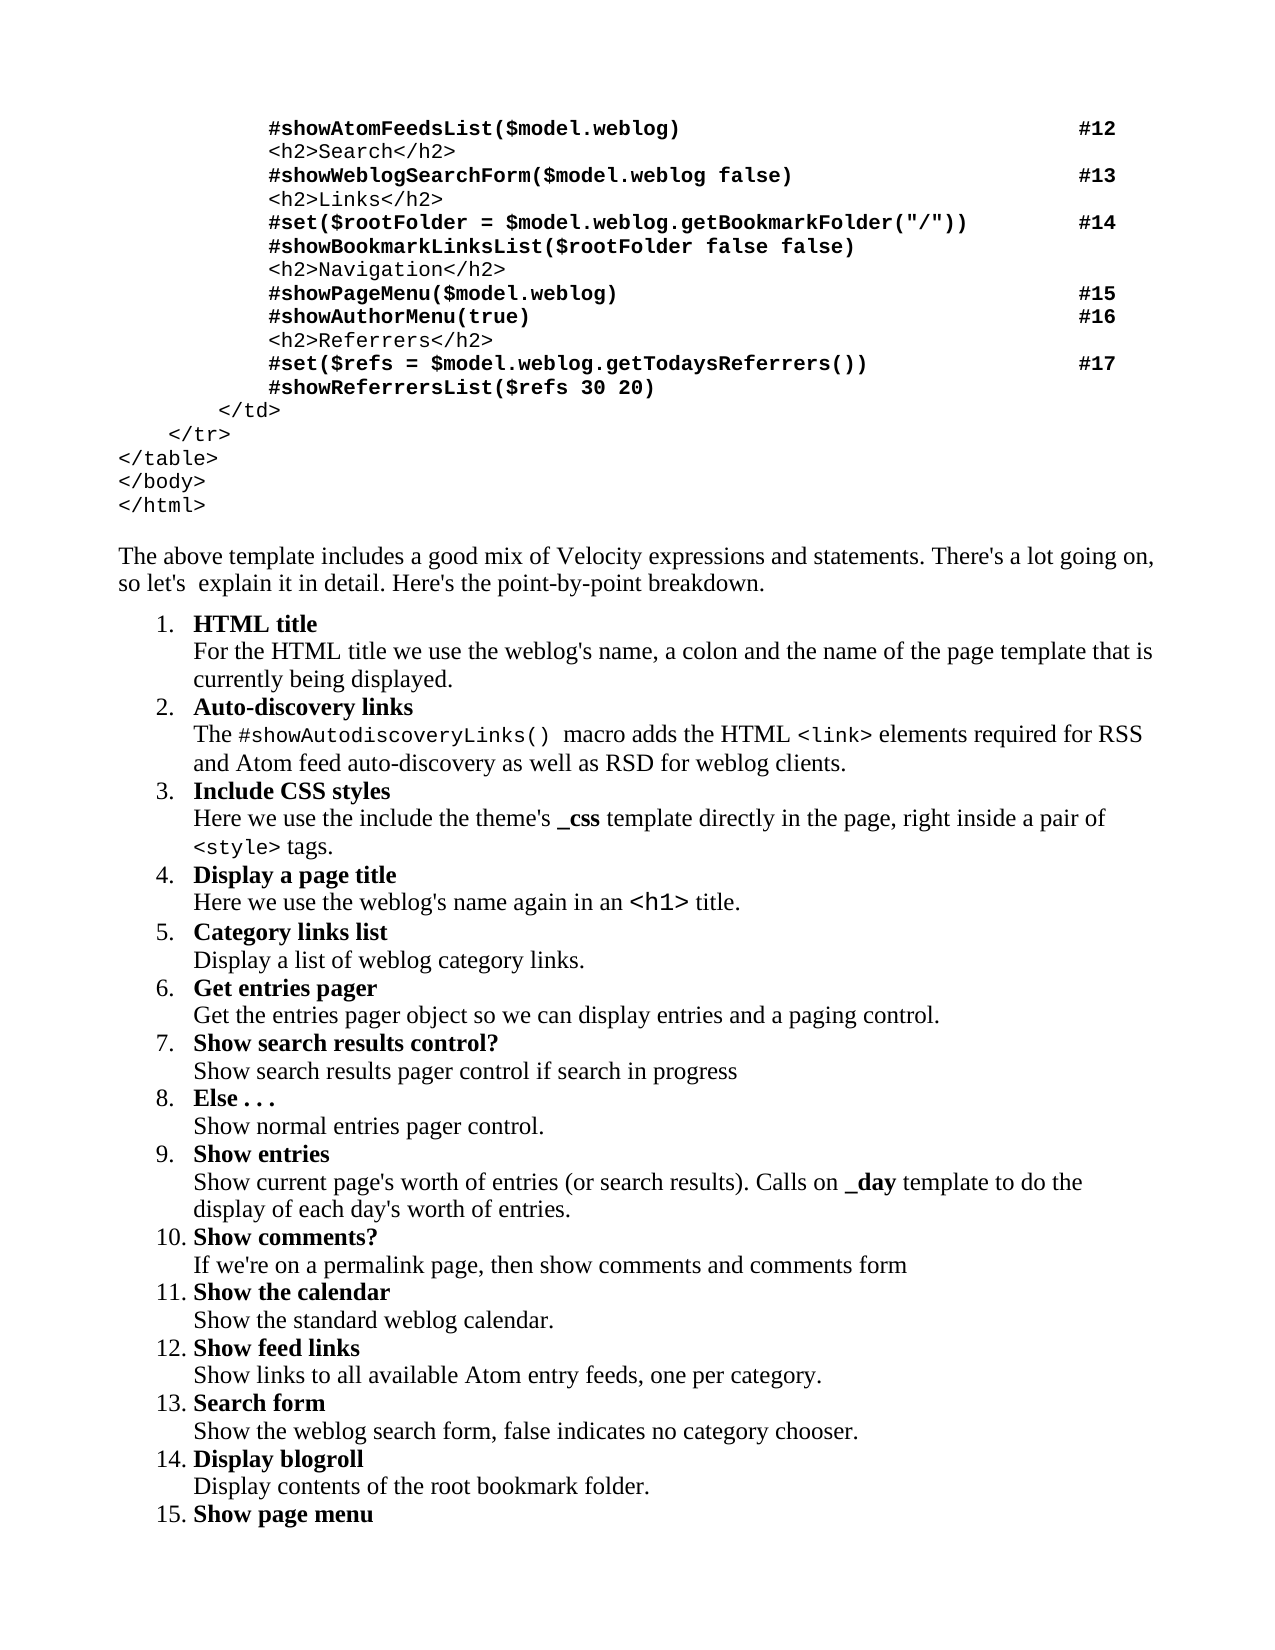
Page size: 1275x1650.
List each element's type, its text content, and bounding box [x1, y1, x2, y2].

text #showAuthorMenu(true) #16 [118, 306, 1157, 330]
text <h2>Links</h2> [118, 189, 1157, 212]
list HTML title For the HTML title we use the weblog's name, a colon and the name of the page template that is currently being displayed. [156, 610, 1157, 693]
list Show search results control? Show search results pager control if search in progress [156, 1029, 1157, 1084]
text <h2>Search</h2> [118, 142, 1157, 165]
text </html> [118, 495, 1157, 518]
list Include CSS styles Here we use the include the theme's _css template directly in the page, right inside a pair of <style> tags. [156, 777, 1157, 861]
list Display a page title Here we use the weblog's name again in an <h1> title. [156, 861, 1157, 918]
text <h2>Referrers</h2> [118, 330, 1157, 353]
text </tr> [118, 424, 1157, 448]
text #showPageMenu($model.weblog) #15 [118, 283, 1157, 306]
list Show feed links Show links to all available Atom entry feeds, one per category. [156, 1334, 1157, 1389]
text #set($rootFolder = $model.weblog.getBookmarkFolder("/")) #14 [118, 212, 1157, 236]
list Show the calendar Show the standard weblog calendar. [156, 1278, 1157, 1334]
text </body> [118, 471, 1157, 495]
text </table> [118, 448, 1157, 471]
text #showWeblogSearchForm($model.weblog false) #13 [118, 165, 1157, 189]
text #showReferrersList($refs 30 20) [118, 377, 1157, 401]
text <h2>Navigation</h2> [118, 259, 1157, 283]
list Else . . . Show normal entries pager control. [156, 1084, 1157, 1140]
list Search form Show the weblog search form, false indicates no category chooser. [156, 1389, 1157, 1445]
list Get entries pager Get the entries pager object so we can display entries and a paging control. [156, 974, 1157, 1029]
text #set($refs = $model.weblog.getTodaysReferrers()) #17 [118, 353, 1157, 377]
list Auto-discovery links The #showAutodiscoveryLinks() macro adds the HTML <link> elements required for RSS and Atom feed auto-discovery as well as RSD for weblog clients. [156, 693, 1157, 777]
text The above template includes a good mix of Velocity expressions and statements. There's a lot going on, so let's explain it in detail. Here's the point-by-point breakdown. [118, 542, 1157, 597]
text </td> [118, 401, 1157, 424]
list Category links list Display a list of weblog category links. [156, 918, 1157, 974]
list Show page menu [156, 1500, 1157, 1528]
text #showBookmarkLinksList($rootFolder false false) [118, 236, 1157, 259]
list Display blogroll Display contents of the root bookmark folder. [156, 1445, 1157, 1500]
list Show comments? If we're on a permalink page, then show comments and comments form [156, 1223, 1157, 1278]
list Show entries Show current page's worth of entries (or search results). Calls on _day template to do the display of each day's worth of entries. [156, 1140, 1157, 1223]
text #showAtomFeedsList($model.weblog) #12 [118, 118, 1157, 142]
